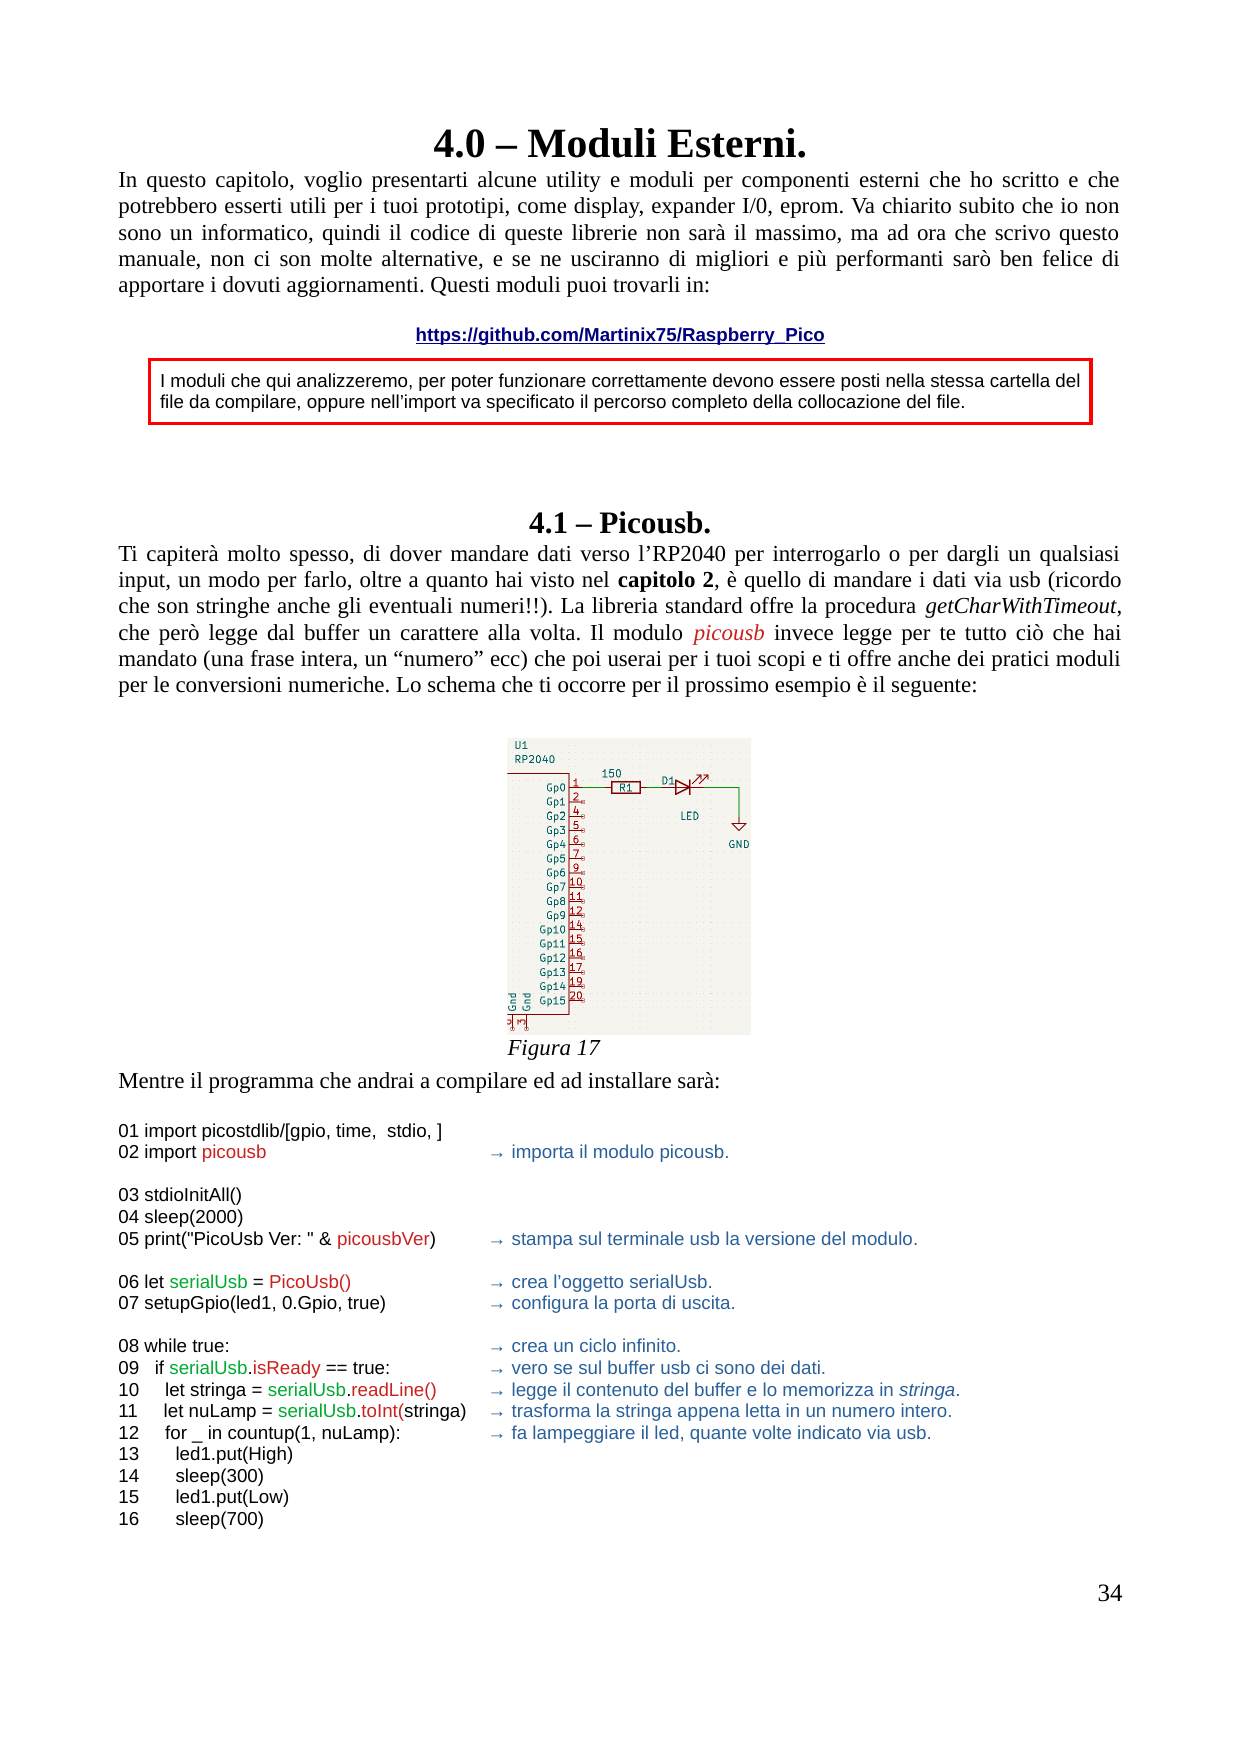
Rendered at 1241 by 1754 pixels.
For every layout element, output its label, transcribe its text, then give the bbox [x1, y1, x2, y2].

text 09 if serialUsb.isReady == true: → vero se sul buffer usb ci sono dei dati. [118, 1357, 1122, 1378]
text 02 import picousb → importa il modulo picousb. [118, 1141, 1122, 1163]
text I moduli che qui analizzeremo, per poter funzionare correttamente devono essere posti nella stessa cartella del file da compilare, oppure nell’import va specificato il percorso completo della collocazione del file. [160, 369, 1081, 413]
text 10 let stringa = serialUsb.readLine() → legge il contenuto del buffer e lo memorizza in stringa. [118, 1378, 1122, 1400]
text 07 setupGpio(led1, 0.Gpio, true) → configura la porta di uscita. [118, 1292, 1122, 1314]
text 06 let serialUsb = PicoUsb() → crea l’oggetto serialUsb. [118, 1271, 1122, 1292]
text In questo capitolo, voglio presentarti alcune utility e moduli per componenti esterni che ho scritto e che potrebbero esserti utili per i tuoi prototipi, come display, expander I/0, eprom. Va chiarito subito che io non sono un informatico, quindi il codice di queste librerie non sarà il massimo, ma ad ora che scrivo questo manuale, non ci son molte alternative, e se ne usciranno di migliori e più performanti sarò ben felice di apportare i dovuti aggiornamenti. Questi moduli puoi trovarli in: [118, 166, 1122, 298]
text https://github.com/Martinix75/Raspberry_Pico [118, 324, 1122, 346]
text 16 sleep(700) [118, 1508, 1122, 1529]
text 11 let nuLamp = serialUsb.toInt(stringa) → trasforma la stringa appena letta in un numero intero. [118, 1400, 1122, 1421]
text 03 stdioInitAll() [118, 1184, 1122, 1206]
text 12 for _ in countup(1, nuLamp): → fa lampeggiare il led, quante volte indicato via usb. [118, 1421, 1122, 1443]
picture [507, 738, 752, 1035]
text Ti capiterà molto spesso, di dover mandare dati verso l’RP2040 per interrogarlo o per dargli un qualsiasi input, un modo per farlo, oltre a quanto hai visto nel capitolo 2, è quello di mandare i dati via usb (ricordo che son stringhe anche gli eventuali numeri!!). La libreria standard offre la procedura getCharWithTimeout, che però legge dal buffer un carattere alla volta. Il modulo picousb invece legge per te tutto ciò che hai mandato (una frase intera, un “numero” ecc) che poi userai per i tuoi scopi e ti offre anche dei pratici moduli per le conversioni numeriche. Lo schema che ti occorre per il prossimo esempio è il seguente: [118, 540, 1122, 698]
text 13 led1.put(High) [118, 1443, 1122, 1464]
text Mentre il programma che andrai a compilare ed ad installare sarà: [118, 1067, 1122, 1093]
text 05 print("PicoUsb Ver: " & picousbVer) → stampa sul terminale usb la versione del modulo. [118, 1227, 1122, 1249]
text 01 import picostdlib/[gpio, time, stdio, ] [118, 1119, 1122, 1141]
text Figura 17 [507, 1035, 751, 1061]
text 14 sleep(300) [118, 1464, 1122, 1486]
text 08 while true: → crea un ciclo infinito. [118, 1335, 1122, 1357]
text 15 led1.put(Low) [118, 1486, 1122, 1508]
text 4.1 – Picousb. [118, 504, 1122, 540]
text 4.0 – Moduli Esterni. [118, 118, 1122, 166]
text 04 sleep(2000) [118, 1206, 1122, 1227]
